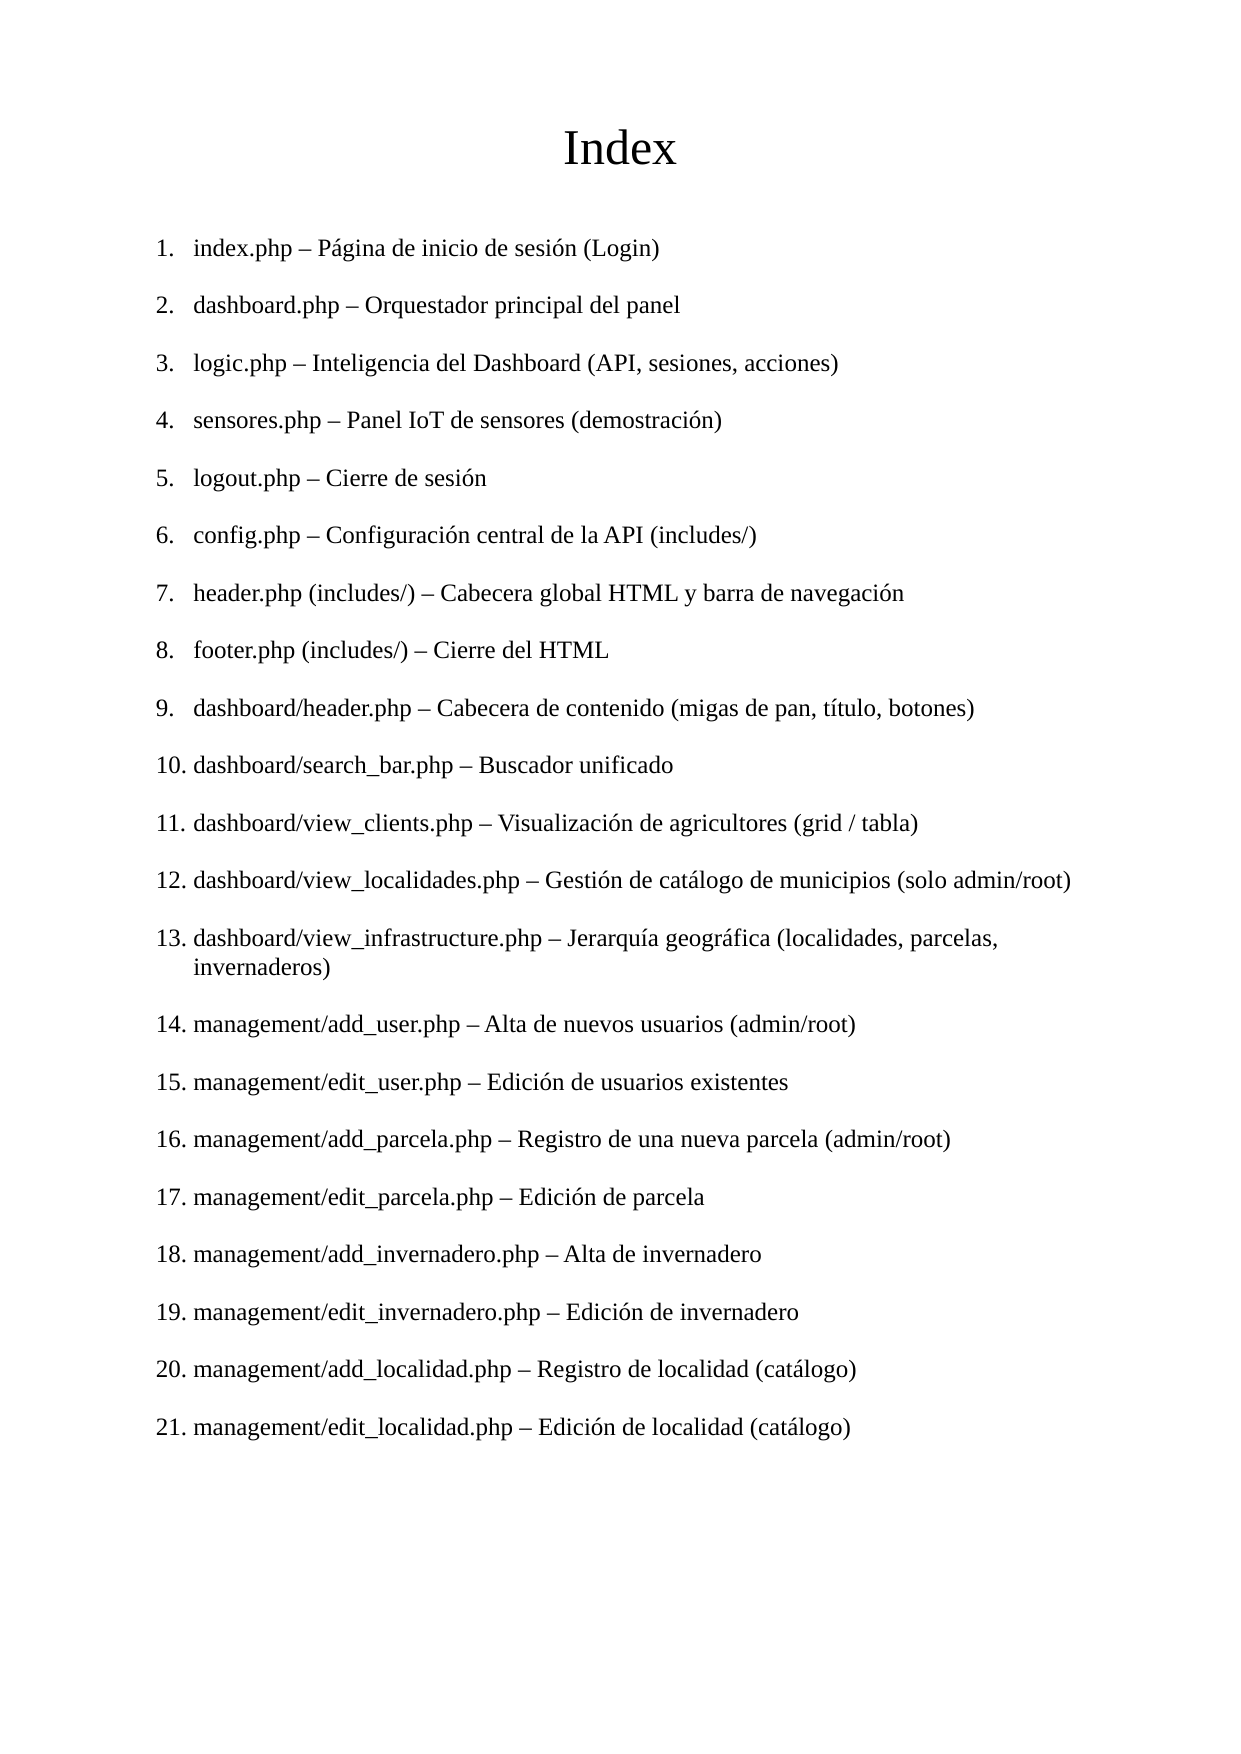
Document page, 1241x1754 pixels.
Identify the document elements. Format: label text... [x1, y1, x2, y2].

list dashboard/search_bar.php – Buscador unificado [156, 751, 1122, 779]
list index.php – Página de inicio de sesión (Login) [156, 233, 1122, 262]
list dashboard/header.php – Cabecera de contenido (migas de pan, título, botones) [156, 693, 1122, 722]
list dashboard/view_infrastructure.php – Jerarquía geográfica (localidades, parcelas, invernaderos) [156, 923, 1122, 981]
list management/edit_user.php – Edición de usuarios existentes [156, 1067, 1122, 1096]
list sensores.php – Panel IoT de sensores (demostración) [156, 406, 1122, 434]
list config.php – Configuración central de la API (includes/) [156, 521, 1122, 549]
list dashboard.php – Orquestador principal del panel [156, 291, 1122, 319]
list management/edit_parcela.php – Edición de parcela [156, 1182, 1122, 1211]
text Index [118, 118, 1122, 176]
list dashboard/view_clients.php – Visualización de agricultores (grid / tabla) [156, 808, 1122, 837]
list management/add_user.php – Alta de nuevos usuarios (admin/root) [156, 1009, 1122, 1038]
list header.php (includes/) – Cabecera global HTML y barra de navegación [156, 578, 1122, 607]
list management/add_parcela.php – Registro de una nueva parcela (admin/root) [156, 1124, 1122, 1153]
list management/add_invernadero.php – Alta de invernadero [156, 1239, 1122, 1268]
list footer.php (includes/) – Cierre del HTML [156, 636, 1122, 664]
list logout.php – Cierre de sesión [156, 463, 1122, 492]
list logic.php – Inteligencia del Dashboard (API, sesiones, acciones) [156, 348, 1122, 377]
list management/add_localidad.php – Registro de localidad (catálogo) [156, 1354, 1122, 1383]
list dashboard/view_localidades.php – Gestión de catálogo de municipios (solo admin/root) [156, 866, 1122, 894]
list management/edit_invernadero.php – Edición de invernadero [156, 1297, 1122, 1326]
list management/edit_localidad.php – Edición de localidad (catálogo) [156, 1412, 1122, 1441]
